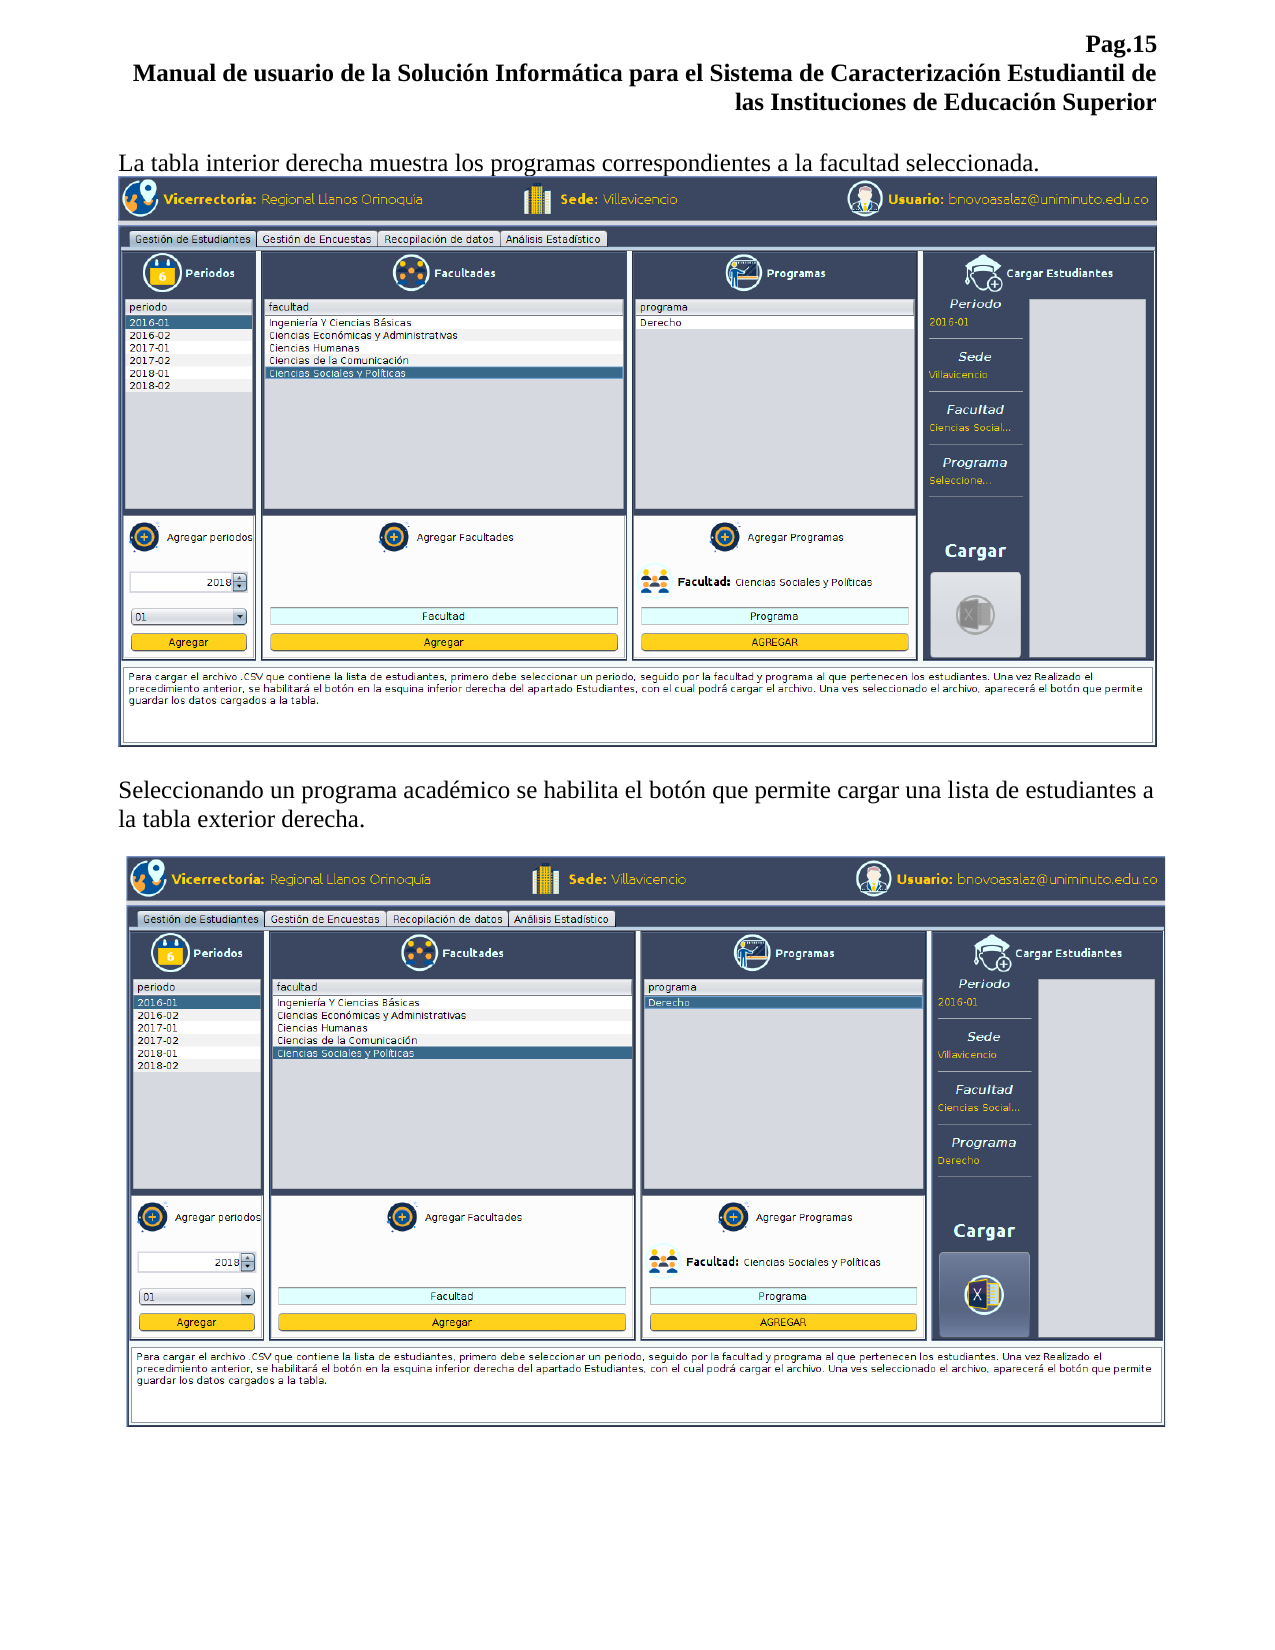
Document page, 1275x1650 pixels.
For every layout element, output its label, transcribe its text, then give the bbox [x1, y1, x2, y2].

text Seleccionando un programa académico se habilita el botón que permite cargar una lista de estudiantes a la tabla exterior derecha. [118, 776, 1157, 833]
picture [118, 176, 1157, 747]
picture [126, 856, 1166, 1427]
text La tabla interior derecha muestra los programas correspondientes a la facultad seleccionada. [118, 148, 1157, 176]
